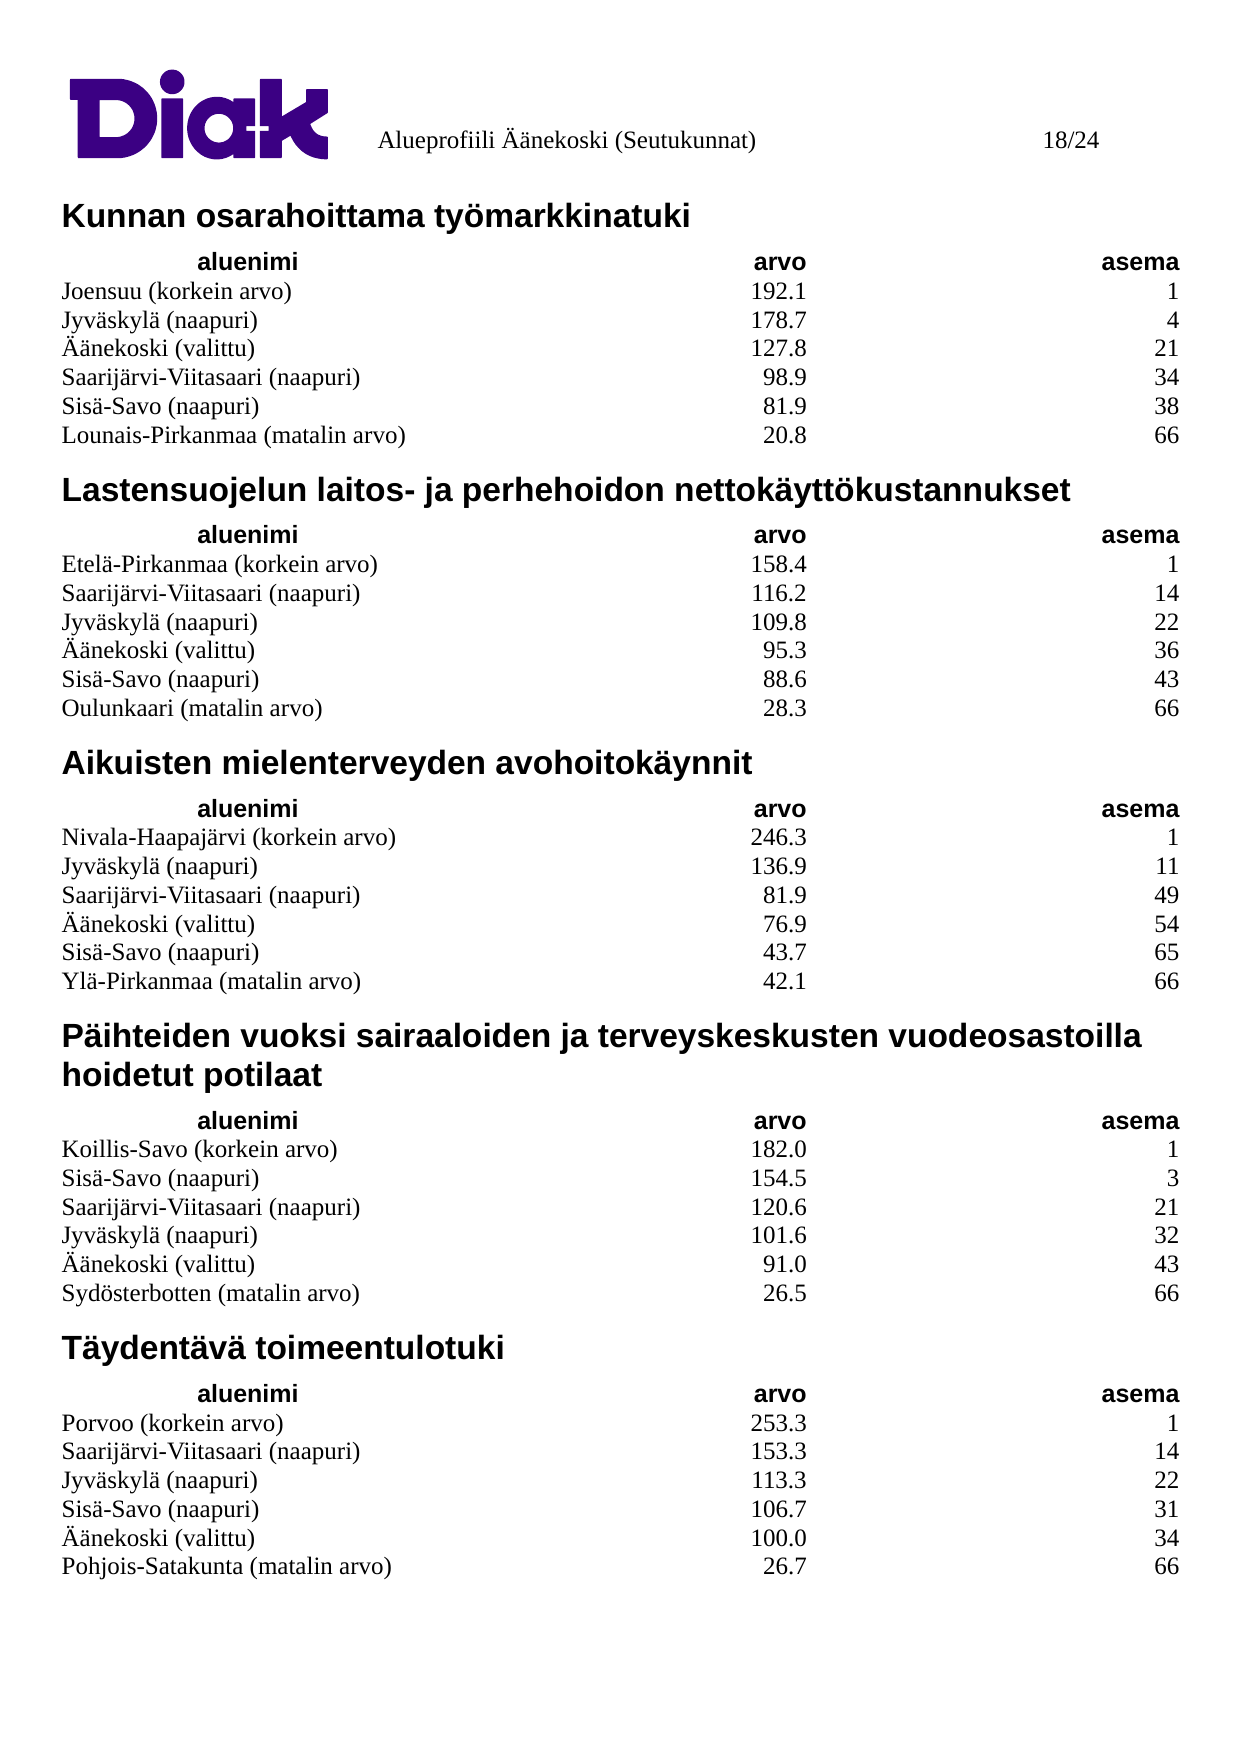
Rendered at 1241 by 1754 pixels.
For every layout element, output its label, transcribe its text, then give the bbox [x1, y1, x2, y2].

table_cell 1 [806, 1408, 1179, 1436]
table_cell Äänekoski (valittu) [61, 1249, 434, 1278]
table_cell 66 [806, 966, 1179, 995]
table_cell Sisä-Savo (naapuri) [61, 1494, 434, 1523]
table_header arvo [434, 794, 806, 822]
subtitle Täydentävä toimeentulotuki [61, 1328, 1179, 1366]
table_cell 21 [806, 334, 1179, 362]
table_cell 1 [806, 1134, 1179, 1163]
table_header aluenimi [61, 1379, 434, 1408]
table_cell 66 [806, 420, 1179, 448]
table_cell 42.1 [434, 966, 806, 995]
table_cell 178.7 [434, 305, 806, 333]
table_cell 66 [806, 1551, 1179, 1580]
table_cell 1 [806, 823, 1179, 851]
table_cell Etelä-Pirkanmaa (korkein arvo) [61, 549, 434, 578]
table_cell 34 [806, 1523, 1179, 1551]
table_cell 32 [806, 1221, 1179, 1249]
table_cell 153.3 [434, 1436, 806, 1465]
table_cell Joensuu (korkein arvo) [61, 276, 434, 305]
table_cell 26.7 [434, 1551, 806, 1580]
table_cell Saarijärvi-Viitasaari (naapuri) [61, 362, 434, 391]
table_cell 22 [806, 607, 1179, 636]
table_cell Lounais-Pirkanmaa (matalin arvo) [61, 420, 434, 448]
table_cell 11 [806, 851, 1179, 880]
table_cell 4 [806, 305, 1179, 333]
table_cell Äänekoski (valittu) [61, 1523, 434, 1551]
table_header asema [806, 521, 1179, 549]
table_cell 98.9 [434, 362, 806, 391]
table_cell 14 [806, 578, 1179, 607]
table_cell Äänekoski (valittu) [61, 909, 434, 937]
table_cell 36 [806, 636, 1179, 664]
table_cell Saarijärvi-Viitasaari (naapuri) [61, 1436, 434, 1465]
table_cell 28.3 [434, 693, 806, 722]
table_cell 65 [806, 938, 1179, 966]
table_cell Äänekoski (valittu) [61, 334, 434, 362]
table_cell Sisä-Savo (naapuri) [61, 938, 434, 966]
table_cell 43 [806, 1249, 1179, 1278]
subtitle Aikuisten mielenterveyden avohoitokäynnit [61, 743, 1179, 781]
table_cell Sisä-Savo (naapuri) [61, 664, 434, 693]
table_cell 100.0 [434, 1523, 806, 1551]
table_header aluenimi [61, 247, 434, 276]
table_cell Pohjois-Satakunta (matalin arvo) [61, 1551, 434, 1580]
table_cell Sisä-Savo (naapuri) [61, 391, 434, 420]
table_header arvo [434, 1106, 806, 1134]
table_cell 66 [806, 1278, 1179, 1307]
table_cell 158.4 [434, 549, 806, 578]
table_cell 109.8 [434, 607, 806, 636]
table_cell 31 [806, 1494, 1179, 1523]
table_cell 49 [806, 880, 1179, 909]
table_cell 101.6 [434, 1221, 806, 1249]
table_cell Saarijärvi-Viitasaari (naapuri) [61, 1192, 434, 1221]
table_cell 38 [806, 391, 1179, 420]
table_cell Jyväskylä (naapuri) [61, 1465, 434, 1494]
table_cell 43 [806, 664, 1179, 693]
table_cell 127.8 [434, 334, 806, 362]
table_cell 1 [806, 549, 1179, 578]
table_cell 34 [806, 362, 1179, 391]
table_cell 192.1 [434, 276, 806, 305]
table_cell Sydösterbotten (matalin arvo) [61, 1278, 434, 1307]
table_cell 1 [806, 276, 1179, 305]
table_cell 154.5 [434, 1163, 806, 1192]
table_cell 20.8 [434, 420, 806, 448]
table_header arvo [434, 521, 806, 549]
table_cell 88.6 [434, 664, 806, 693]
table_cell 81.9 [434, 391, 806, 420]
subtitle Päihteiden vuoksi sairaaloiden ja terveyskeskusten vuodeosastoilla hoidetut potilaat [61, 1016, 1179, 1093]
table_cell Äänekoski (valittu) [61, 636, 434, 664]
table_cell 43.7 [434, 938, 806, 966]
table_cell 253.3 [434, 1408, 806, 1436]
table_cell 22 [806, 1465, 1179, 1494]
table_header asema [806, 1106, 1179, 1134]
table_cell 95.3 [434, 636, 806, 664]
table_header asema [806, 1379, 1179, 1408]
table_cell 182.0 [434, 1134, 806, 1163]
table_header arvo [434, 1379, 806, 1408]
table_cell Porvoo (korkein arvo) [61, 1408, 434, 1436]
table_cell Saarijärvi-Viitasaari (naapuri) [61, 578, 434, 607]
table_header aluenimi [61, 1106, 434, 1134]
table_cell 21 [806, 1192, 1179, 1221]
table_header aluenimi [61, 794, 434, 822]
table_cell 81.9 [434, 880, 806, 909]
table_cell Jyväskylä (naapuri) [61, 607, 434, 636]
table_cell 66 [806, 693, 1179, 722]
table_cell Sisä-Savo (naapuri) [61, 1163, 434, 1192]
table_header arvo [434, 247, 806, 276]
table_cell 120.6 [434, 1192, 806, 1221]
table_header asema [806, 247, 1179, 276]
table_cell Jyväskylä (naapuri) [61, 305, 434, 333]
table_header asema [806, 794, 1179, 822]
table_cell 14 [806, 1436, 1179, 1465]
table_cell Jyväskylä (naapuri) [61, 851, 434, 880]
table_cell Nivala-Haapajärvi (korkein arvo) [61, 823, 434, 851]
table_cell 106.7 [434, 1494, 806, 1523]
table_cell 136.9 [434, 851, 806, 880]
subtitle Kunnan osarahoittama työmarkkinatuki [61, 196, 1179, 235]
table_cell 76.9 [434, 909, 806, 937]
table_cell 116.2 [434, 578, 806, 607]
table_cell Oulunkaari (matalin arvo) [61, 693, 434, 722]
table_header aluenimi [61, 521, 434, 549]
table_cell 113.3 [434, 1465, 806, 1494]
table_cell 54 [806, 909, 1179, 937]
table_cell 3 [806, 1163, 1179, 1192]
table_cell Jyväskylä (naapuri) [61, 1221, 434, 1249]
subtitle Lastensuojelun laitos- ja perhehoidon nettokäyttökustannukset [61, 469, 1179, 508]
table_cell 26.5 [434, 1278, 806, 1307]
table_cell Saarijärvi-Viitasaari (naapuri) [61, 880, 434, 909]
table_cell 91.0 [434, 1249, 806, 1278]
table_cell Ylä-Pirkanmaa (matalin arvo) [61, 966, 434, 995]
table_cell Koillis-Savo (korkein arvo) [61, 1134, 434, 1163]
table_cell 246.3 [434, 823, 806, 851]
